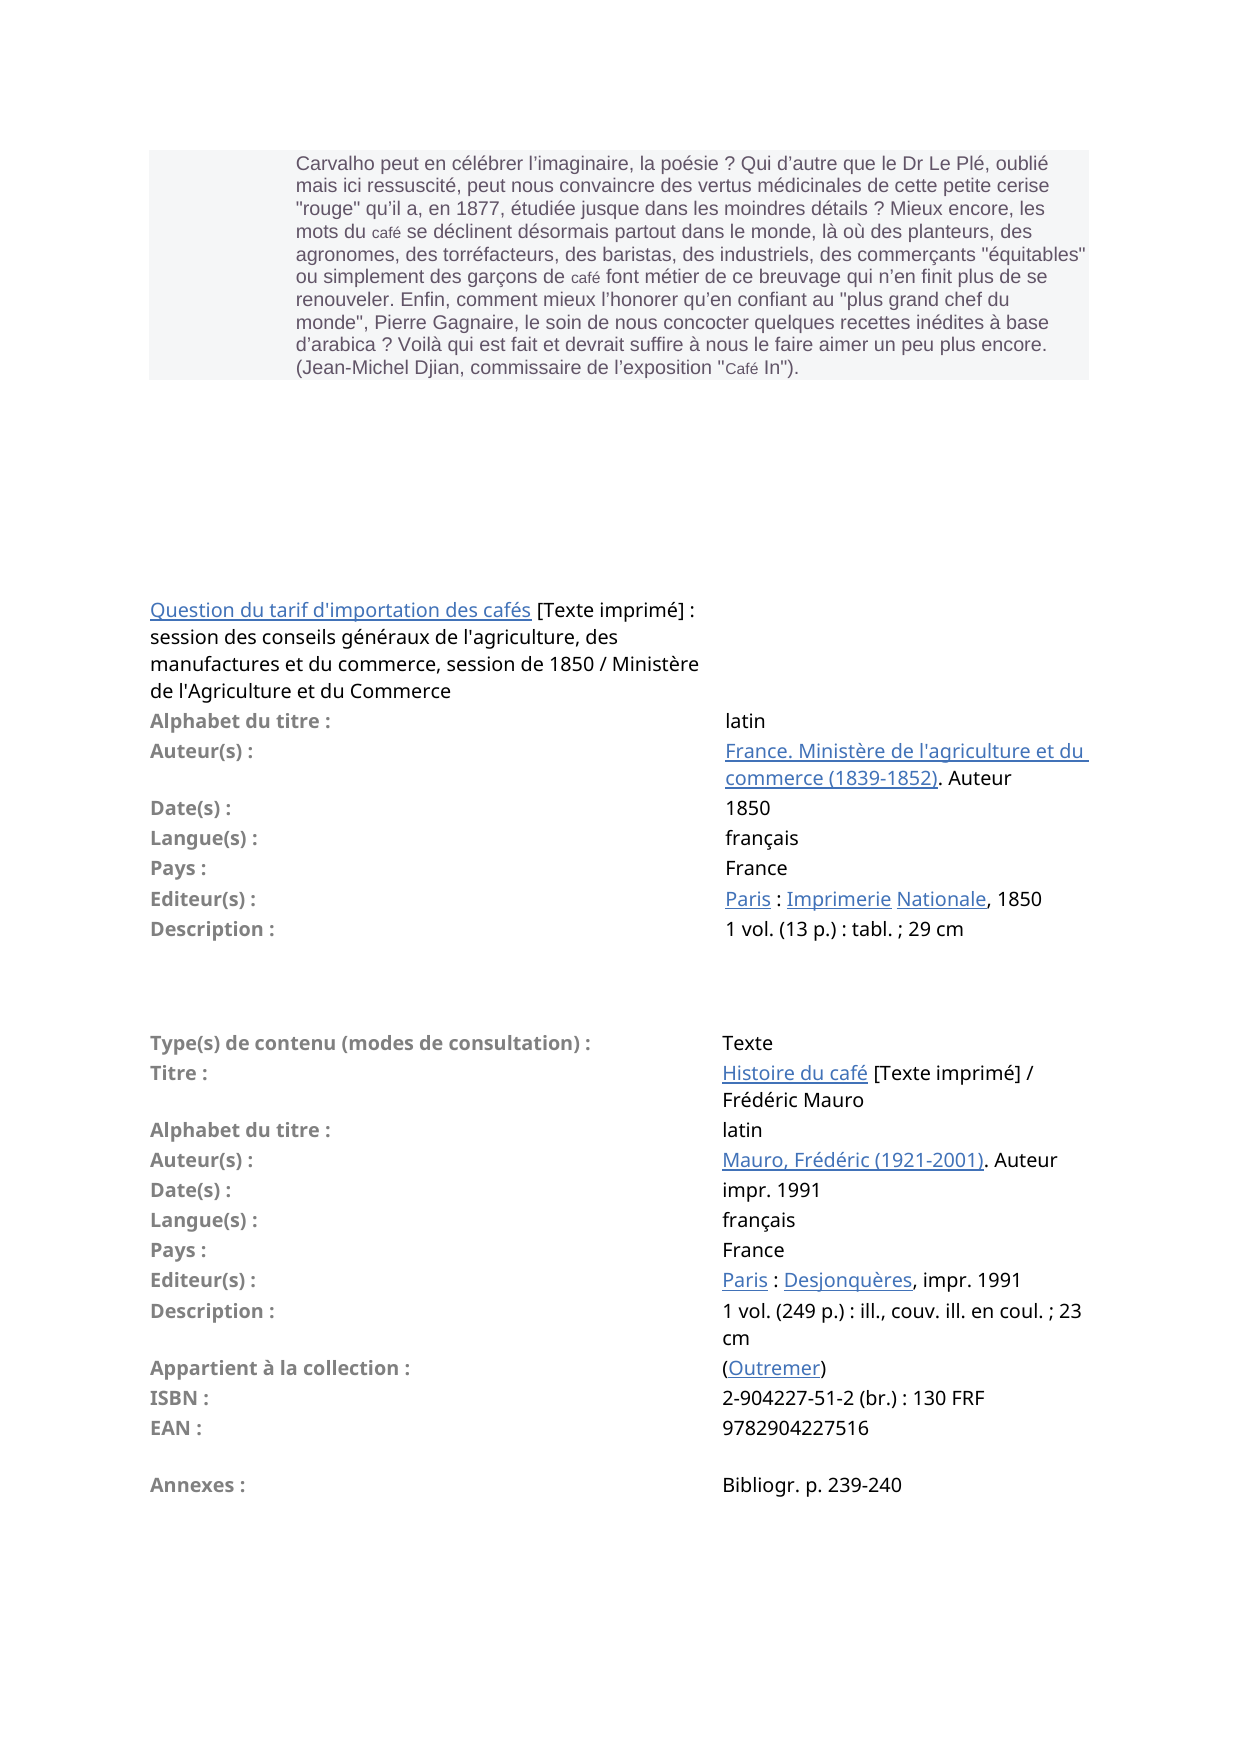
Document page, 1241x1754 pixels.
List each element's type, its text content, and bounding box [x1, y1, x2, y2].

table_cell Paris : Imprimerie Nationale, 1850 [724, 883, 1103, 913]
table_cell impr. 1991 [721, 1175, 1103, 1205]
table_cell 9782904227516 [721, 1413, 1103, 1470]
table_cell EAN : [149, 1413, 721, 1470]
table_cell France [721, 1235, 1103, 1265]
table_cell Editeur(s) : [149, 1265, 721, 1295]
table_cell 1 vol. (13 p.) : tabl. ; 29 cm [724, 913, 1103, 970]
table_cell latin [721, 1115, 1103, 1145]
table_cell Type(s) de contenu (modes de consultation) : [149, 1028, 721, 1058]
table_cell français [724, 823, 1103, 853]
table_cell Mauro, Frédéric (1921-2001). Auteur [721, 1145, 1103, 1175]
table_cell latin [724, 706, 1103, 736]
table_cell Annexes : [149, 1470, 721, 1500]
table_cell Description : [149, 1295, 721, 1352]
table_cell France [724, 853, 1103, 883]
table_cell [149, 970, 721, 1027]
table_cell France. Ministère de l'agriculture et du commerce (1839-1852). Auteur [724, 736, 1103, 793]
table_cell Langue(s) : [149, 1205, 721, 1235]
table_cell français [721, 1205, 1103, 1235]
table_cell Date(s) : [149, 1175, 721, 1205]
table_cell Editeur(s) : [149, 883, 724, 913]
table_cell Appartient à la collection : [149, 1353, 721, 1382]
table_header [724, 568, 1103, 706]
table_cell [149, 150, 294, 380]
table_header Question du tarif d'importation des cafés [Texte imprimé] : session des conseils généraux de l'agriculture, des manufactures et du commerce, session de 1850 / Ministère de l'Agriculture et du Commerce [149, 568, 724, 706]
table_cell Carvalho peut en célébrer l’imaginaire, la poésie ? Qui d’autre que le Dr Le Plé, oublié mais ici ressuscité, peut nous convaincre des vertus médicinales de cette petite cerise "rouge" qu’il a, en 1877, étudiée jusque dans les moindres détails ? Mieux encore, les mots du café se déclinent désormais partout dans le monde, là où des planteurs, des agronomes, des torréfacteurs, des baristas, des industriels, des commerçants "équitables" ou simplement des garçons de café font métier de ce breuvage qui n’en finit plus de se renouveler. Enfin, comment mieux l’honorer qu’en confiant au "plus grand chef du monde", Pierre Gagnaire, le soin de nous concocter quelques recettes inédites à base d’arabica ? Voilà qui est fait et devrait suffire à nous le faire aimer un peu plus encore. (Jean-Michel Djian, commissaire de l’exposition "Café In"). [294, 150, 1089, 380]
table_cell Alphabet du titre : [149, 706, 724, 736]
table_cell Description : [149, 913, 724, 970]
table_cell ISBN : [149, 1383, 721, 1413]
table_cell [724, 970, 1103, 1027]
table_cell Langue(s) : [149, 823, 724, 853]
table_cell Pays : [149, 853, 724, 883]
table_cell 1 vol. (249 p.) : ill., couv. ill. en coul. ; 23 cm [721, 1295, 1103, 1352]
table_cell Paris : Desjonquères, impr. 1991 [721, 1265, 1103, 1295]
table_cell Auteur(s) : [149, 1145, 721, 1175]
table_cell 1850 [724, 793, 1103, 823]
table_cell Pays : [149, 1235, 721, 1265]
table_cell Titre : [149, 1058, 721, 1115]
table_cell Alphabet du titre : [149, 1115, 721, 1145]
table_cell 2-904227-51-2 (br.) : 130 FRF [721, 1383, 1103, 1413]
table_cell (Outremer) [721, 1353, 1103, 1382]
table_cell Histoire du café [Texte imprimé] / Frédéric Mauro [721, 1058, 1103, 1115]
table_cell Date(s) : [149, 793, 724, 823]
table_cell Texte [721, 1028, 1103, 1058]
table_cell Auteur(s) : [149, 736, 724, 793]
table_cell Bibliogr. p. 239-240 [721, 1470, 1103, 1500]
